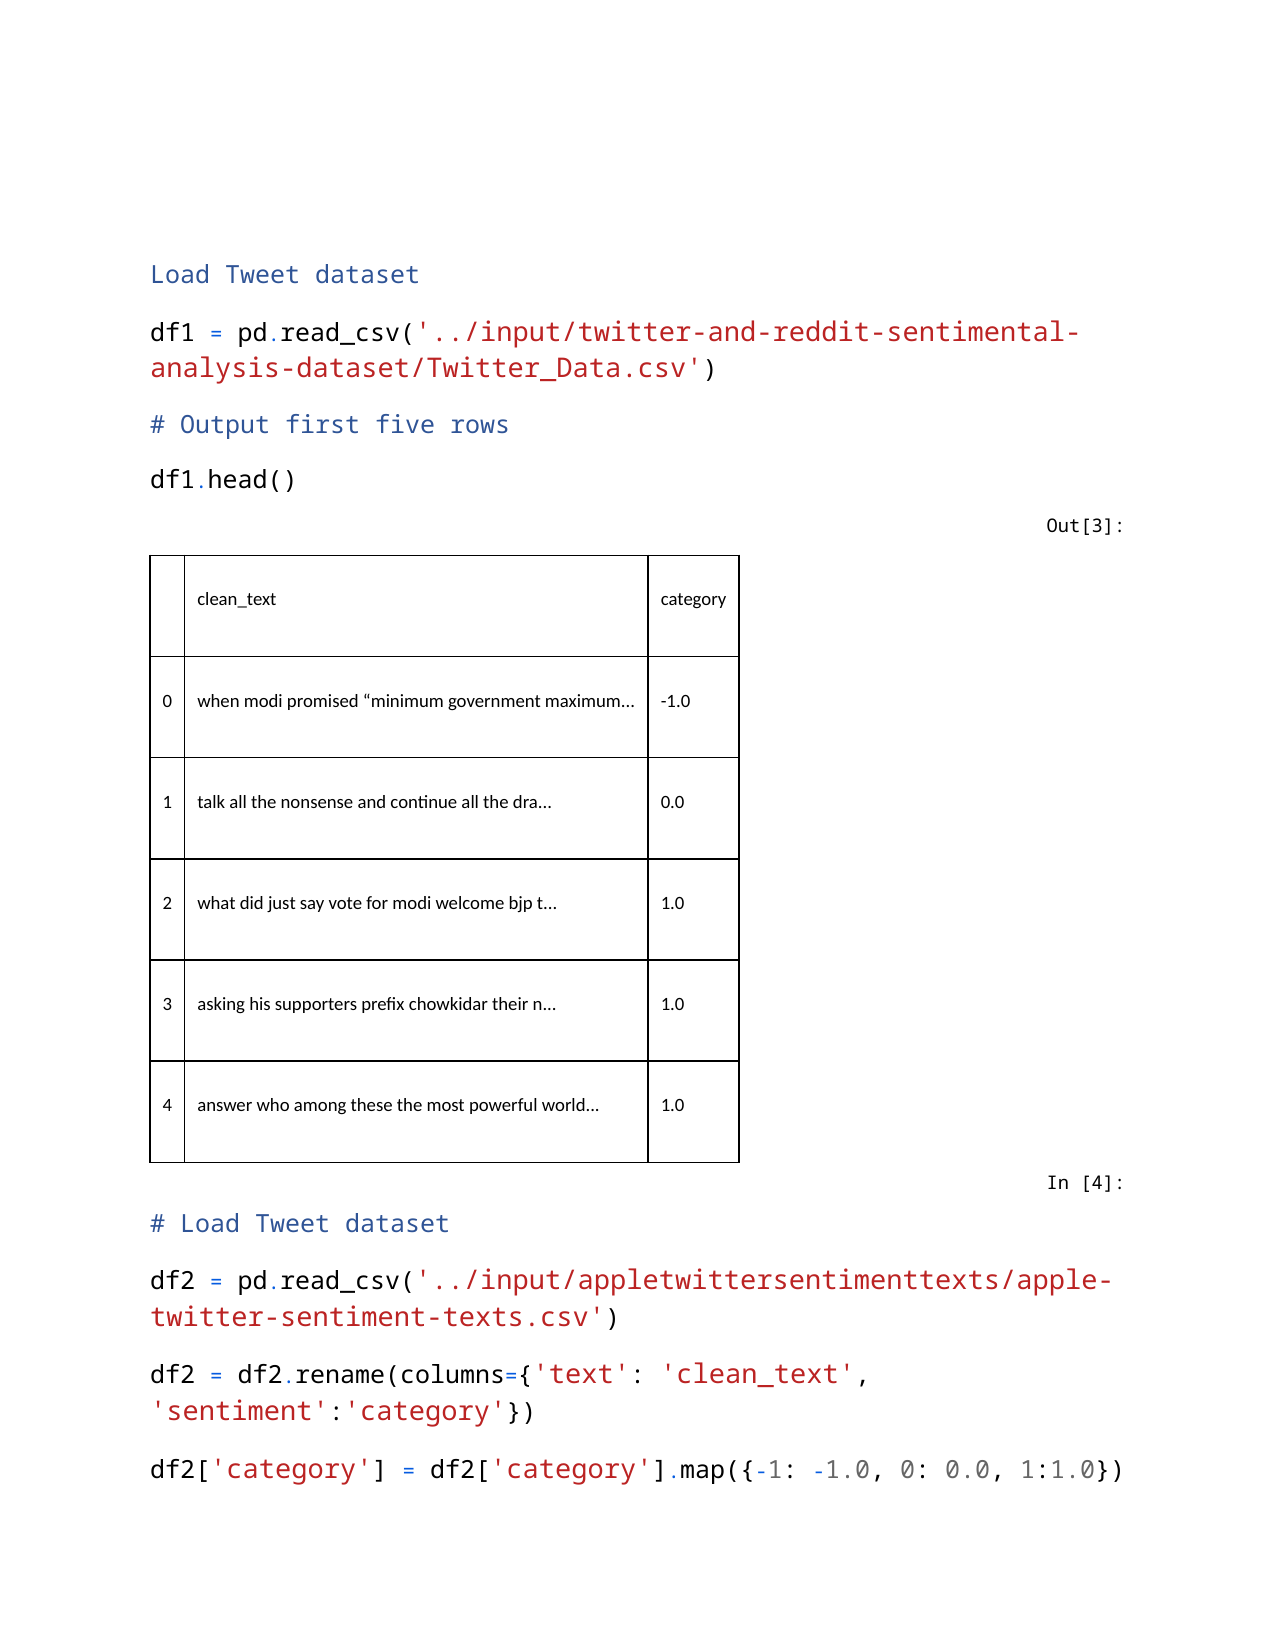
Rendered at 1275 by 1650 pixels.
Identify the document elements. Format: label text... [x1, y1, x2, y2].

text df1 = pd.read_csv('../input/twitter-and-reddit-sentimental-analysis-dataset/Twitter_Data.csv') [150, 312, 1125, 386]
text df1.head() [150, 462, 1125, 496]
table_cell 3 [151, 961, 184, 1060]
text Load Tweet dataset [150, 257, 1125, 291]
table_cell 0 [151, 657, 184, 757]
table_cell 1 [151, 758, 184, 858]
text # Output first five rows [150, 407, 1125, 441]
text df2 = df2.rename(columns={'text': 'clean_text', 'sentiment':'category'}) [150, 1355, 1125, 1429]
table_header [151, 556, 184, 656]
table_cell when modi promised “minimum government maximum... [185, 657, 647, 757]
table_cell 1.0 [649, 1062, 738, 1161]
text df2['category'] = df2['category'].map({-1: -1.0, 0: 0.0, 1:1.0}) [150, 1449, 1125, 1486]
text In [4]: [150, 1163, 1125, 1195]
table_cell 1.0 [649, 860, 738, 959]
text # Load Tweet dataset [150, 1206, 1125, 1239]
table_cell asking his supporters prefix chowkidar their n... [185, 961, 647, 1060]
table_cell 4 [151, 1062, 184, 1161]
table_cell talk all the nonsense and continue all the dra... [185, 758, 647, 858]
text df2 = pd.read_csv('../input/appletwittersentimenttexts/apple-twitter-sentiment-texts.csv') [150, 1260, 1125, 1334]
table_header clean_text [185, 556, 647, 656]
table_cell what did just say vote for modi welcome bjp t... [185, 860, 647, 959]
table_cell 2 [151, 860, 184, 959]
text Out[3]: [150, 506, 1125, 538]
table_cell 0.0 [649, 758, 738, 858]
table_cell -1.0 [649, 657, 738, 757]
table_header category [649, 556, 738, 656]
table_cell answer who among these the most powerful world... [185, 1062, 647, 1161]
table_cell 1.0 [649, 961, 738, 1060]
